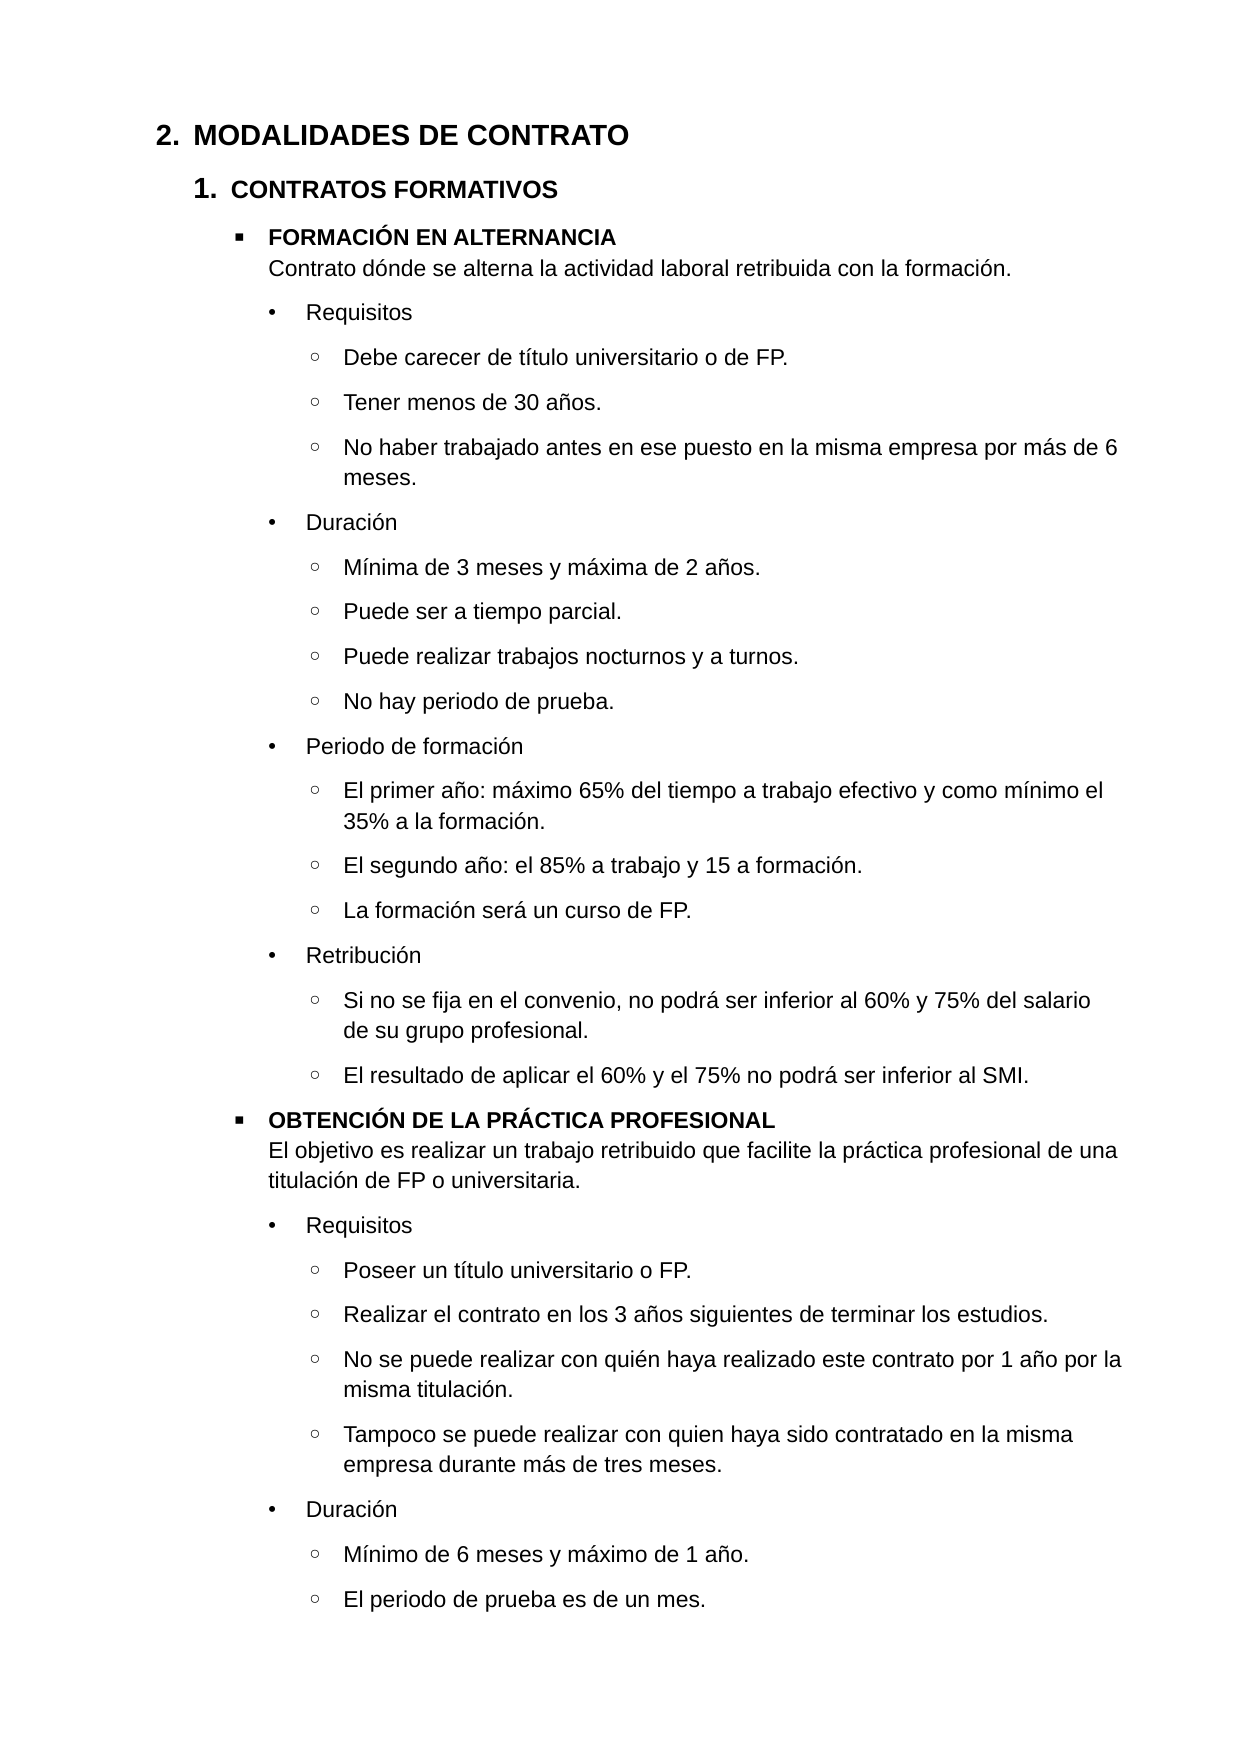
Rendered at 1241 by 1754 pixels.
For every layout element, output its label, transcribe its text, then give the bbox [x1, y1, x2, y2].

list No hay periodo de prueba. [306, 688, 1122, 714]
list La formación será un curso de FP. [306, 897, 1122, 924]
list No se puede realizar con quién haya realizado este contrato por 1 año por la misma titulación. [306, 1346, 1122, 1403]
list OBTENCIÓN DE LA PRÁCTICA PROFESIONAL El objetivo es realizar un trabajo retribuido que facilite la práctica profesional de una titulación de FP o universitaria. [231, 1107, 1122, 1193]
list El primer año: máximo 65% del tiempo a trabajo efectivo y como mínimo el 35% a la formación. [306, 777, 1122, 834]
list El segundo año: el 85% a trabajo y 15 a formación. [306, 852, 1122, 879]
list Duración [268, 1496, 1122, 1523]
list Puede ser a tiempo parcial. [306, 598, 1122, 625]
list No haber trabajado antes en ese puesto en la misma empresa por más de 6 meses. [306, 434, 1122, 490]
list MODALIDADES DE CONTRATO [156, 118, 1122, 152]
list Requisitos [268, 1212, 1122, 1238]
list Retribución [268, 942, 1122, 968]
list Si no se fija en el convenio, no podrá ser inferior al 60% y 75% del salario de su grupo profesional. [306, 987, 1122, 1043]
list Periodo de formación [268, 733, 1122, 759]
list Debe carecer de título universitario o de FP. [306, 344, 1122, 371]
list El periodo de prueba es de un mes. [306, 1586, 1122, 1612]
list Tener menos de 30 años. [306, 389, 1122, 415]
list Requisitos [268, 299, 1122, 326]
list El resultado de aplicar el 60% y el 75% no podrá ser inferior al SMI. [306, 1062, 1122, 1088]
list Mínimo de 6 meses y máximo de 1 año. [306, 1541, 1122, 1567]
list Realizar el contrato en los 3 años siguientes de terminar los estudios. [306, 1301, 1122, 1328]
list Poseer un título universitario o FP. [306, 1257, 1122, 1283]
list CONTRATOS FORMATIVOS [193, 171, 1122, 205]
list FORMACIÓN EN ALTERNANCIA Contrato dónde se alterna la actividad laboral retribuida con la formación. [231, 224, 1122, 281]
list Tampoco se puede realizar con quien haya sido contratado en la misma empresa durante más de tres meses. [306, 1421, 1122, 1478]
list Puede realizar trabajos nocturnos y a turnos. [306, 643, 1122, 669]
list Mínima de 3 meses y máxima de 2 años. [306, 553, 1122, 580]
list Duración [268, 509, 1122, 535]
